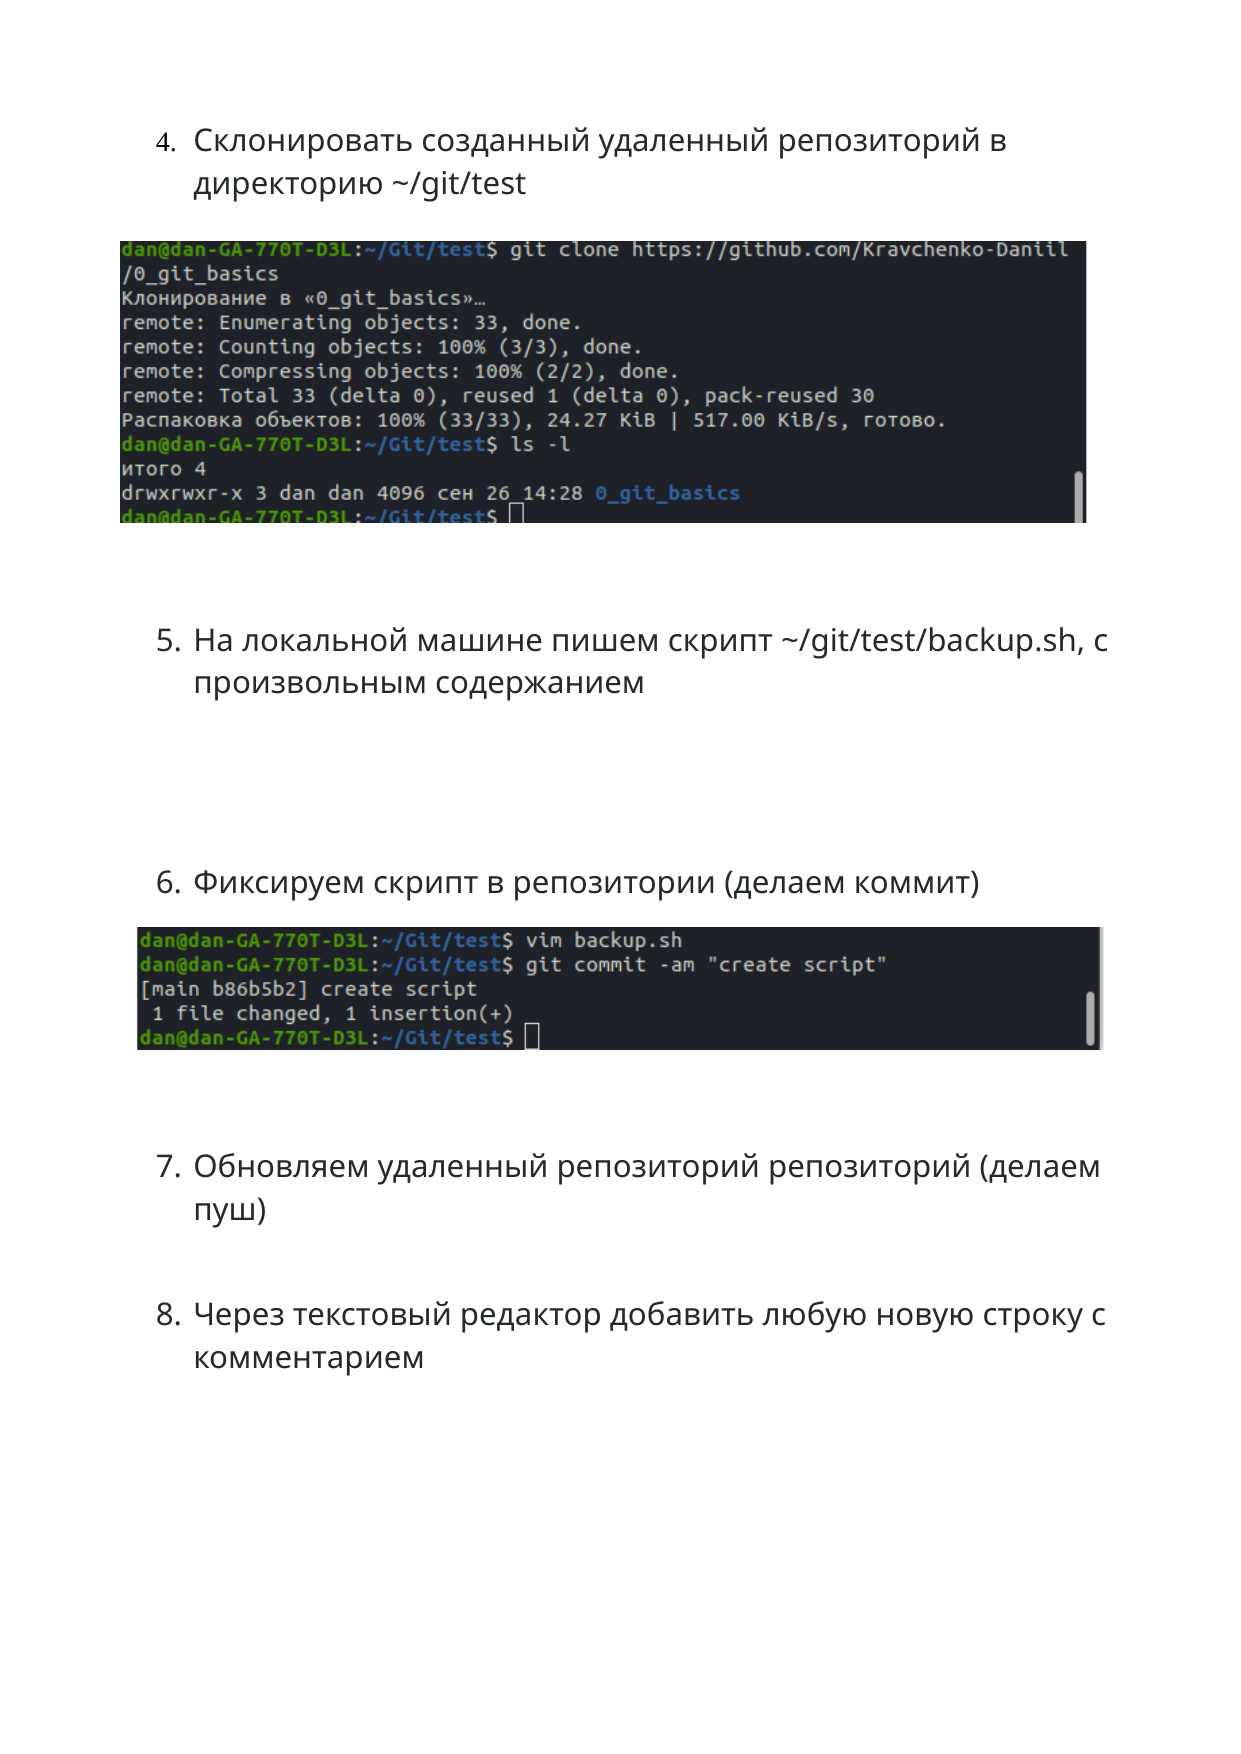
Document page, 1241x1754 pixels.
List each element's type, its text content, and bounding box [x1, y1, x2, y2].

subtitle Обновляем удаленный репозиторий репозиторий (делаем пуш) [156, 1144, 1122, 1229]
picture [136, 927, 1104, 1050]
picture [120, 241, 1087, 523]
subtitle На локальной машине пишем скрипт ~/git/test/backup.sh, с произвольным содержанием [156, 617, 1122, 703]
subtitle Через текстовый редактор добавить любую новую строку с комментарием [156, 1292, 1122, 1377]
subtitle Склонировать созданный удаленный репозиторий в директорию ~/git/test [156, 118, 1122, 203]
subtitle Фиксируем скрипт в репозитории (делаем коммит) [156, 860, 1122, 903]
